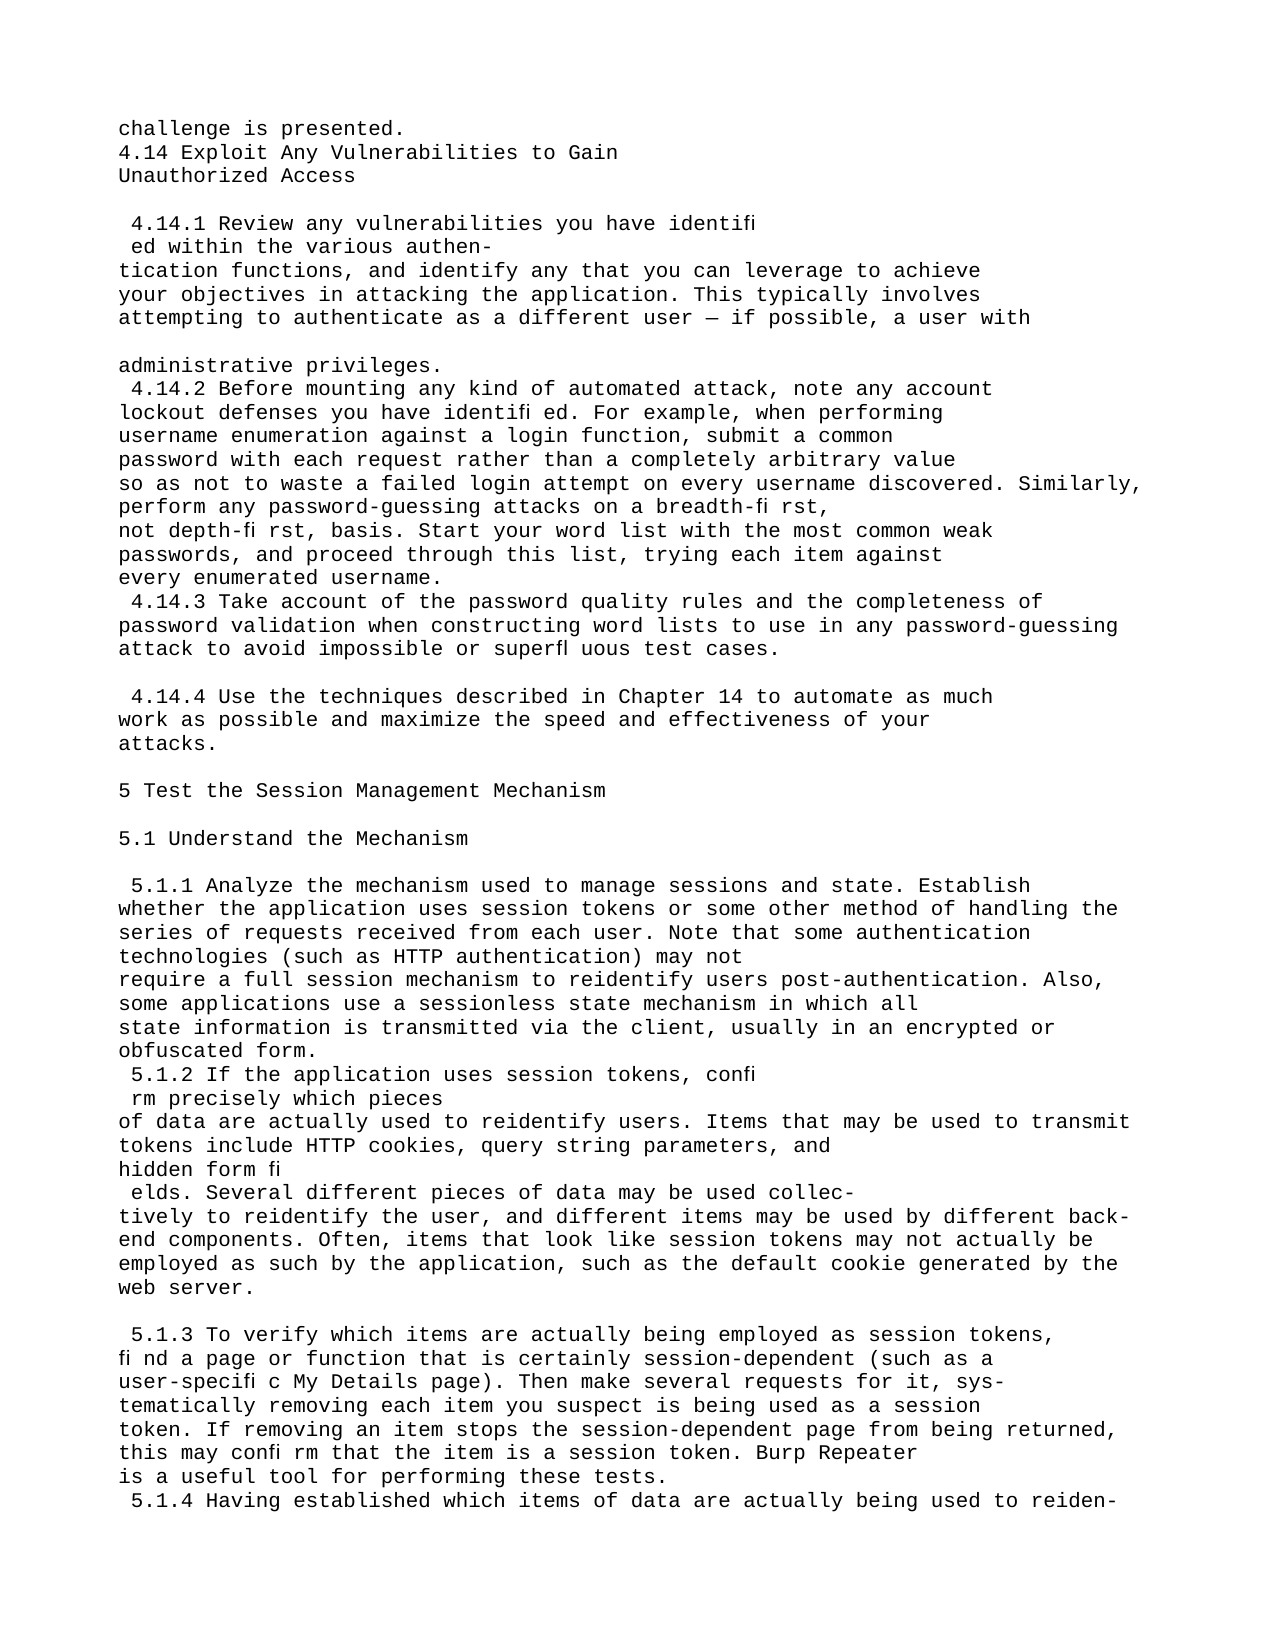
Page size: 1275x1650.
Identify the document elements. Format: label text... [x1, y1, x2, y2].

text lockout defenses you have identiﬁ ed. For example, when performing [118, 402, 1157, 426]
text is a useful tool for performing these tests. [118, 1466, 1157, 1489]
text attempting to authenticate as a different user — if possible, a user with [118, 307, 1157, 331]
text password with each request rather than a completely arbitrary value [118, 449, 1157, 473]
text work as possible and maximize the speed and effectiveness of your [118, 709, 1157, 733]
text administrative privileges. [118, 354, 1157, 378]
text token. If removing an item stops the session-dependent page from being returned, this may conﬁ rm that the item is a session token. Burp Repeater [118, 1419, 1157, 1466]
text 5.1 Understand the Mechanism [118, 827, 1157, 851]
text attacks. [118, 733, 1157, 757]
text challenge is presented. [118, 118, 1157, 142]
text 5.1.3 To verify which items are actually being employed as session tokens, [118, 1324, 1157, 1348]
text 4.14.3 Take account of the password quality rules and the completeness of [118, 591, 1157, 615]
text 5 Test the Session Management Mechanism [118, 780, 1157, 804]
text passwords, and proceed through this list, trying each item against [118, 544, 1157, 567]
text ﬁ nd a page or function that is certainly session-dependent (such as a [118, 1348, 1157, 1371]
text whether the application uses session tokens or some other method of handling the series of requests received from each user. Note that some authentication technologies (such as HTTP authentication) may not [118, 898, 1157, 969]
text password validation when constructing word lists to use in any password-guessing attack to avoid impossible or superﬂ uous test cases. [118, 615, 1157, 662]
text tematically removing each item you suspect is being used as a session [118, 1395, 1157, 1419]
text 5.1.4 Having established which items of data are actually being used to reiden- [118, 1489, 1157, 1513]
text username enumeration against a login function, submit a common [118, 426, 1157, 449]
text 4.14.1 Review any vulnerabilities you have identiﬁ [118, 213, 1157, 236]
text not depth-ﬁ rst, basis. Start your word list with the most common weak [118, 520, 1157, 544]
text 4.14 Exploit Any Vulnerabilities to Gain [118, 142, 1157, 165]
text state information is transmitted via the client, usually in an encrypted or obfuscated form. [118, 1017, 1157, 1064]
text user-speciﬁ c My Details page). Then make several requests for it, sys- [118, 1371, 1157, 1395]
text 5.1.2 If the application uses session tokens, conﬁ [118, 1064, 1157, 1088]
text 4.14.2 Before mounting any kind of automated attack, note any account [118, 378, 1157, 402]
text every enumerated username. [118, 567, 1157, 591]
text require a full session mechanism to reidentify users post-authentication. Also, some applications use a sessionless state mechanism in which all [118, 969, 1157, 1017]
text elds. Several different pieces of data may be used collec- [118, 1182, 1157, 1206]
text your objectives in attacking the application. This typically involves [118, 284, 1157, 307]
text hidden form ﬁ [118, 1158, 1157, 1182]
text Unauthorized Access [118, 165, 1157, 189]
text 4.14.4 Use the techniques described in Chapter 14 to automate as much [118, 686, 1157, 709]
text ed within the various authen- [118, 236, 1157, 260]
text of data are actually used to reidentify users. Items that may be used to transmit tokens include HTTP cookies, query string parameters, and [118, 1111, 1157, 1158]
text tively to reidentify the user, and different items may be used by different back-end components. Often, items that look like session tokens may not actually be employed as such by the application, such as the default cookie generated by the web server. [118, 1206, 1157, 1300]
text tication functions, and identify any that you can leverage to achieve [118, 260, 1157, 284]
text so as not to waste a failed login attempt on every username discovered. Similarly, perform any password-guessing attacks on a breadth-ﬁ rst, [118, 473, 1157, 520]
text rm precisely which pieces [118, 1088, 1157, 1111]
text 5.1.1 Analyze the mechanism used to manage sessions and state. Establish [118, 875, 1157, 898]
